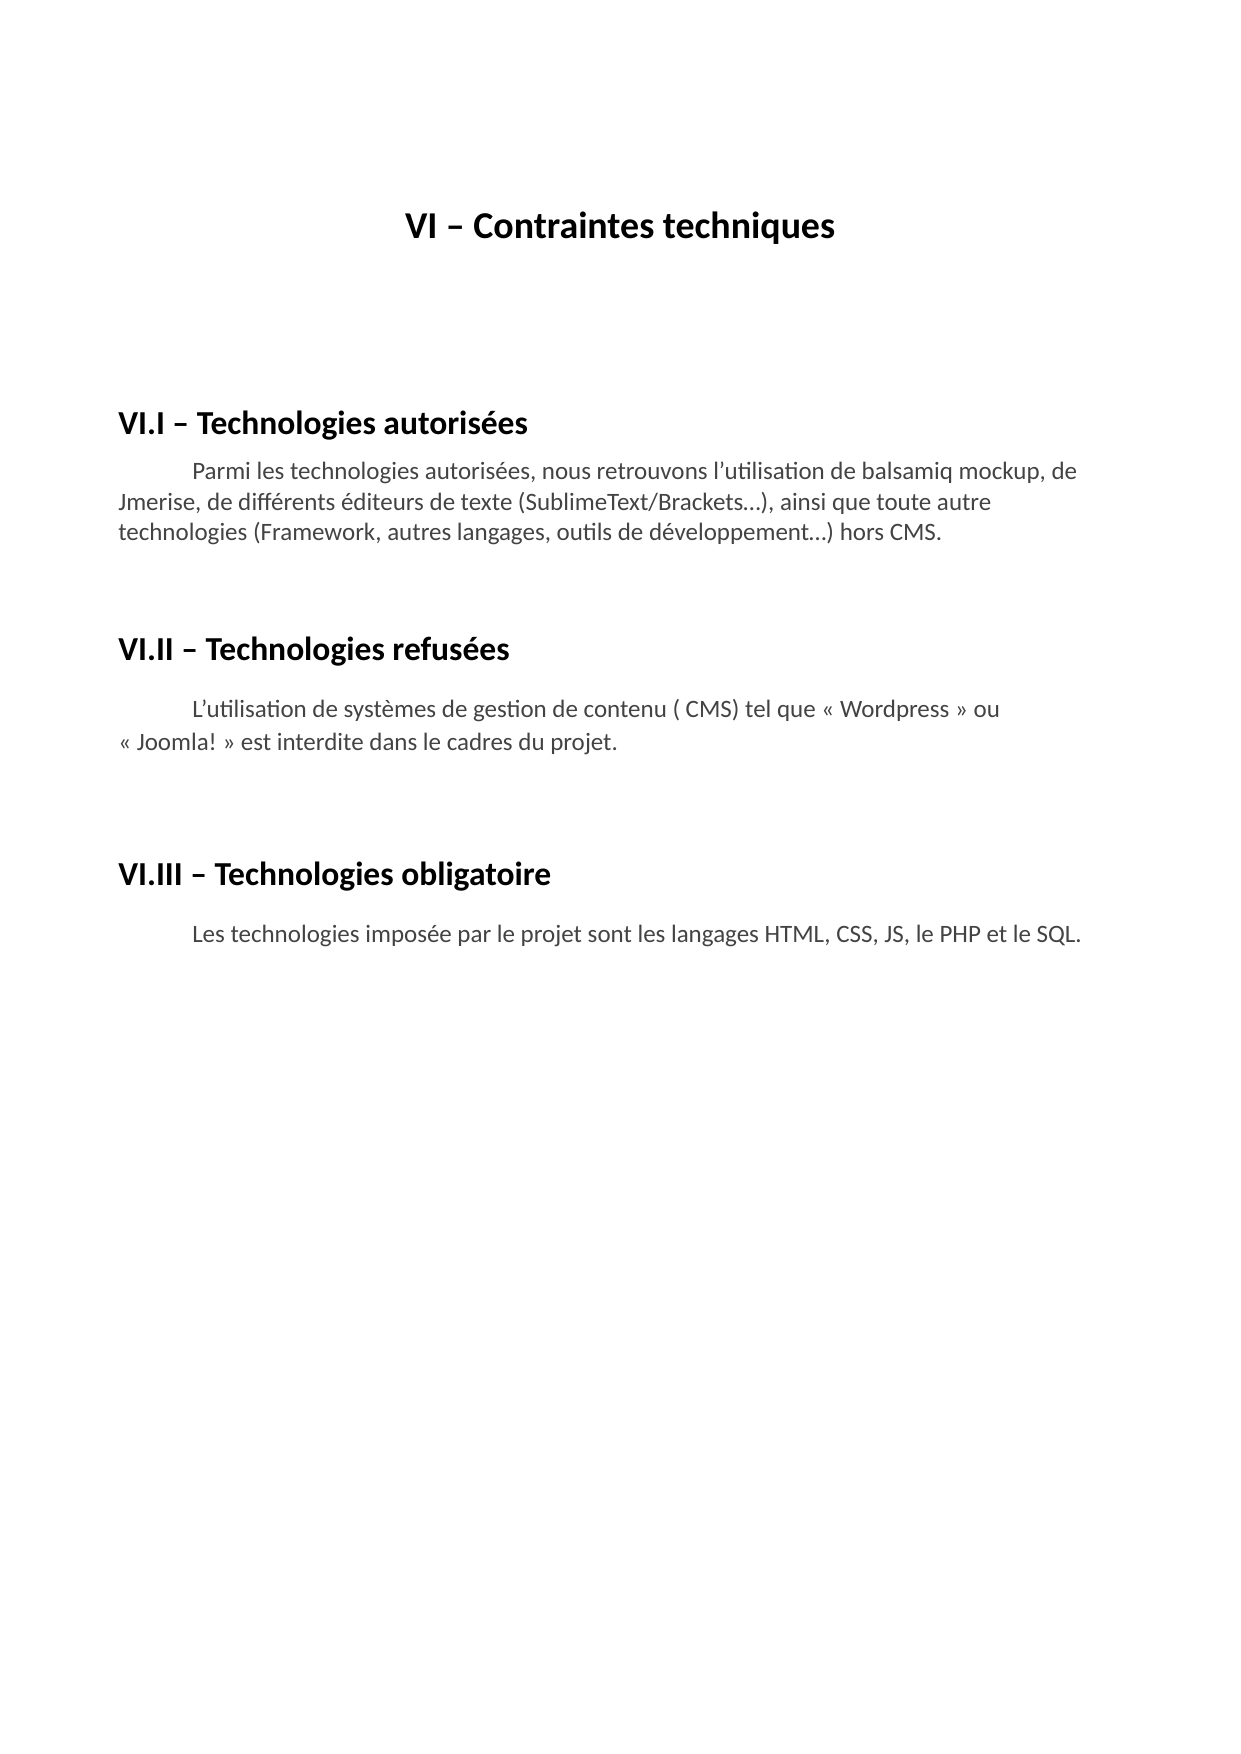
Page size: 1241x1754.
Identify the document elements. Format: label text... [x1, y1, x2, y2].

subtitle VI.I – Technologies autorisées [118, 402, 1122, 443]
subtitle VI.II – Technologies refusées [118, 627, 1122, 668]
subtitle VI – Contraintes techniques [118, 201, 1122, 248]
subtitle VI.III – Technologies obligatoire [118, 853, 1122, 894]
text Parmi les technologies autorisées, nous retrouvons l’utilisation de balsamiq mockup, de Jmerise, de différents éditeurs de texte (SublimeText/Brackets…), ainsi que toute autre technologies (Framework, autres langages, outils de développement…) hors CMS. [118, 455, 1122, 547]
text Les technologies imposée par le projet sont les langages HTML, CSS, JS, le PHP et le SQL. [118, 906, 1122, 952]
text L’utilisation de systèmes de gestion de contenu ( CMS) tel que « Wordpress » ou « Joomla! » est interdite dans le cadres du projet. [118, 681, 1122, 757]
